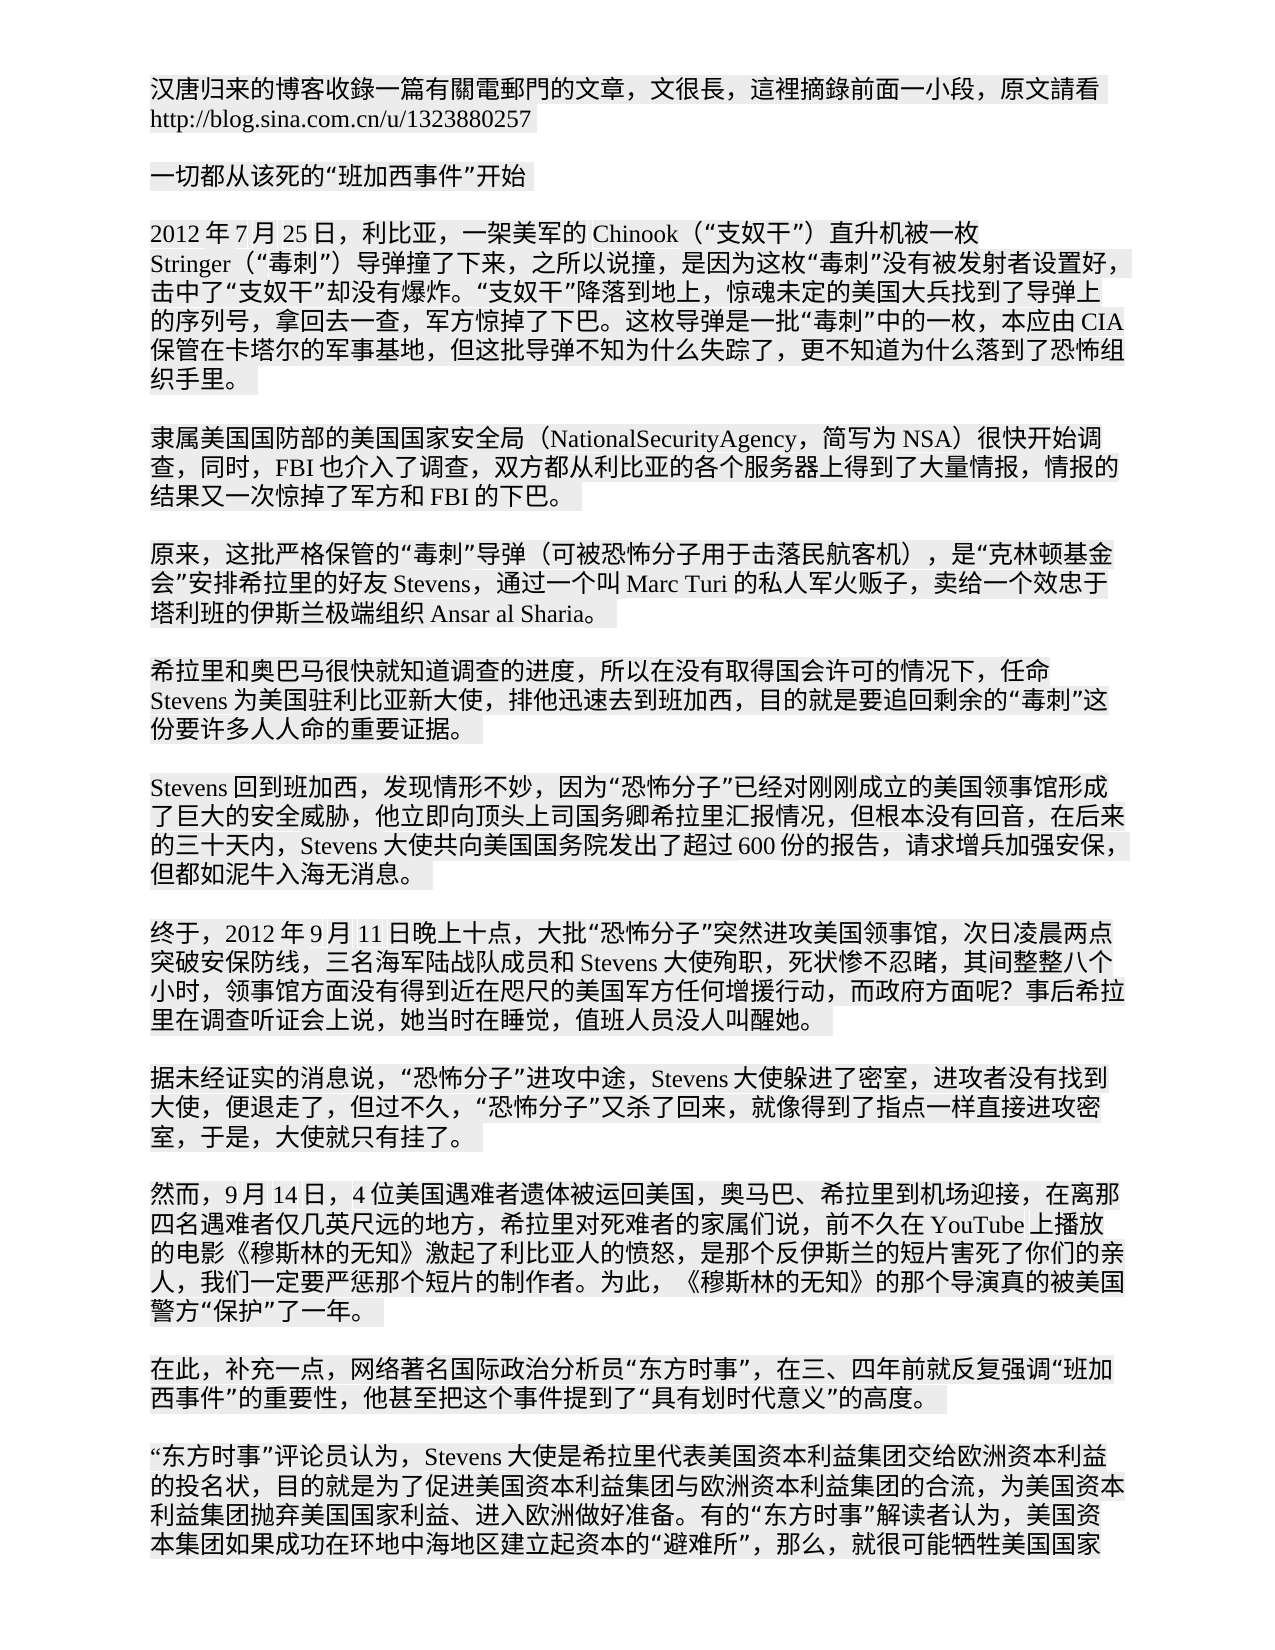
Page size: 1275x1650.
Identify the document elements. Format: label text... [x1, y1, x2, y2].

text 汉唐归来的博客收錄一篇有關電郵門的文章，文很長，這裡摘錄前面一小段，原文請看 http://blog.sina.com.cn/u/1323880257 一切都从该死的“班加西事件”开始 2012年7月25日，利比亚，一架美军的Chinook（“支奴干”）直升机被一枚Stringer（“毒刺”）导弹撞了下来，之所以说撞，是因为这枚“毒刺”没有被发射者设置好，击中了“支奴干”却没有爆炸。“支奴干”降落到地上，惊魂未定的美国大兵找到了导弹上的序列号，拿回去一查，军方惊掉了下巴。这枚导弹是一批“毒刺”中的一枚，本应由CIA保管在卡塔尔的军事基地，但这批导弹不知为什么失踪了，更不知道为什么落到了恐怖组织手里。 隶属美国国防部的美国国家安全局（NationalSecurityAgency，简写为NSA）很快开始调查，同时，FBI也介入了调查，双方都从利比亚的各个服务器上得到了大量情报，情报的结果又一次惊掉了军方和FBI的下巴。 原来，这批严格保管的“毒刺”导弹（可被恐怖分子用于击落民航客机），是“克林顿基金会”安排希拉里的好友Stevens，通过一个叫Marc Turi的私人军火贩子，卖给一个效忠于塔利班的伊斯兰极端组织Ansar al Sharia。 希拉里和奥巴马很快就知道调查的进度，所以在没有取得国会许可的情况下，任命Stevens为美国驻利比亚新大使，排他迅速去到班加西，目的就是要追回剩余的“毒刺”这份要许多人人命的重要证据。 Stevens回到班加西，发现情形不妙，因为“恐怖分子”已经对刚刚成立的美国领事馆形成了巨大的安全威胁，他立即向顶头上司国务卿希拉里汇报情况，但根本没有回音，在后来的三十天内，Stevens大使共向美国国务院发出了超过600份的报告，请求增兵加强安保，但都如泥牛入海无消息。 终于，2012年9月11日晚上十点，大批“恐怖分子”突然进攻美国领事馆，次日凌晨两点突破安保防线，三名海军陆战队成员和Stevens大使殉职，死状惨不忍睹，其间整整八个小时，领事馆方面没有得到近在咫尺的美国军方任何增援行动，而政府方面呢？事后希拉里在调查听证会上说，她当时在睡觉，值班人员没人叫醒她。 据未经证实的消息说，“恐怖分子”进攻中途，Stevens大使躲进了密室，进攻者没有找到大使，便退走了，但过不久，“恐怖分子”又杀了回来，就像得到了指点一样直接进攻密室，于是，大使就只有挂了。 然而，9月14日，4位美国遇难者遗体被运回美国，奥马巴、希拉里到机场迎接，在离那四名遇难者仅几英尺远的地方，希拉里对死难者的家属们说，前不久在YouTube上播放的电影《穆斯林的无知》激起了利比亚人的愤怒，是那个反伊斯兰的短片害死了你们的亲人，我们一定要严惩那个短片的制作者。为此，《穆斯林的无知》的那个导演真的被美国警方“保护”了一年。 在此，补充一点，网络著名国际政治分析员“东方时事”，在三、四年前就反复强调“班加西事件”的重要性，他甚至把这个事件提到了“具有划时代意义”的高度。 “东方时事”评论员认为，Stevens大使是希拉里代表美国资本利益集团交给欧洲资本利益的投名状，目的就是为了促进美国资本利益集团与欧洲资本利益集团的合流，为美国资本利益集团抛弃美国国家利益、进入欧洲做好准备。有的“东方时事”解读者认为，美国资本集团如果成功在环地中海地区建立起资本的“避难所”，那么，就很可能牺牲美国国家来跟中国、俄罗斯大世界大战，甚至打核战争，等到这三大强国消失以后，国际资本再“走出避难所”，一统天下。 说实话，对于“东方时事”当时的判断，很多人还是将信将疑，甚至有人斥之为“跳大神”，但是，2012年9月到年底那几个月，中国、俄罗斯、法国包括美国在内的几个核大国，突然不约而同地纷纷“试射”可搭载核弹头的洲际弹道导弹，尤其是中国更是“东风夜放花千树，更吹落，星如雨”，“激情四射”，这实际上就是在警告某方，这个世界上没有所谓的“避难所”。当今，看到维基解密和各种渠道释放出来的无数惊恐信息，尤其是以色列在也门使用中子弹的“传闻”，我们突然才意识到，我们离核灾难原来是如此之近。 在此，向“东方时事”致以崇高的敬意。 2015年10月22日，希拉里在国会接受了由共和党主导的调查委员会近11个小时马拉松般的听证会，直面她任国务卿期间最大的“政治失误”。从结果看来，希拉里这关过得漂亮。利比亚班加西事件造成四名美国公民死亡，时任外交系统“一把手”的希拉里有不可推卸的责任，该事件也成为牵绊她政治前途的一大阻碍。本次听证会是她澄清此事的关键节点，也是她竞选总统的瞩目一战。 多家媒体大赞她的从容、镇定，CNN称，面对共和党人的尖锐质询，希拉里“掌握了绝对的主动权”。 希拉里承认对大使等人的死亡负有责任，并称美国不会在中东事务中缺席，“美国必须是这个危险世界的领导者”。 但是，事情并没有到此结束。 正如事后据说是“FBI探员”透露的那样，实际上，当时军方和FBI已经掌握了希拉里“卖国”的罪证，仅凭军方的证据，就可以将希拉里和奥巴马送上法庭，只是当时政府从上到下都在保护希拉里，只盼着她在2016年末登上总统的大位，没人敢去深究“未来总统”的责任，所以，“班加西事件”就这样烟消云散，但这却为后来的“邮件门”埋下了祸根。 然而，有一人表示，坚决不服。 他，就是至今还蛰伏在厄瓜多尔驻英国大使馆的“正义英雄”——朱利安·阿桑奇。 ... [150, 75, 1125, 1559]
